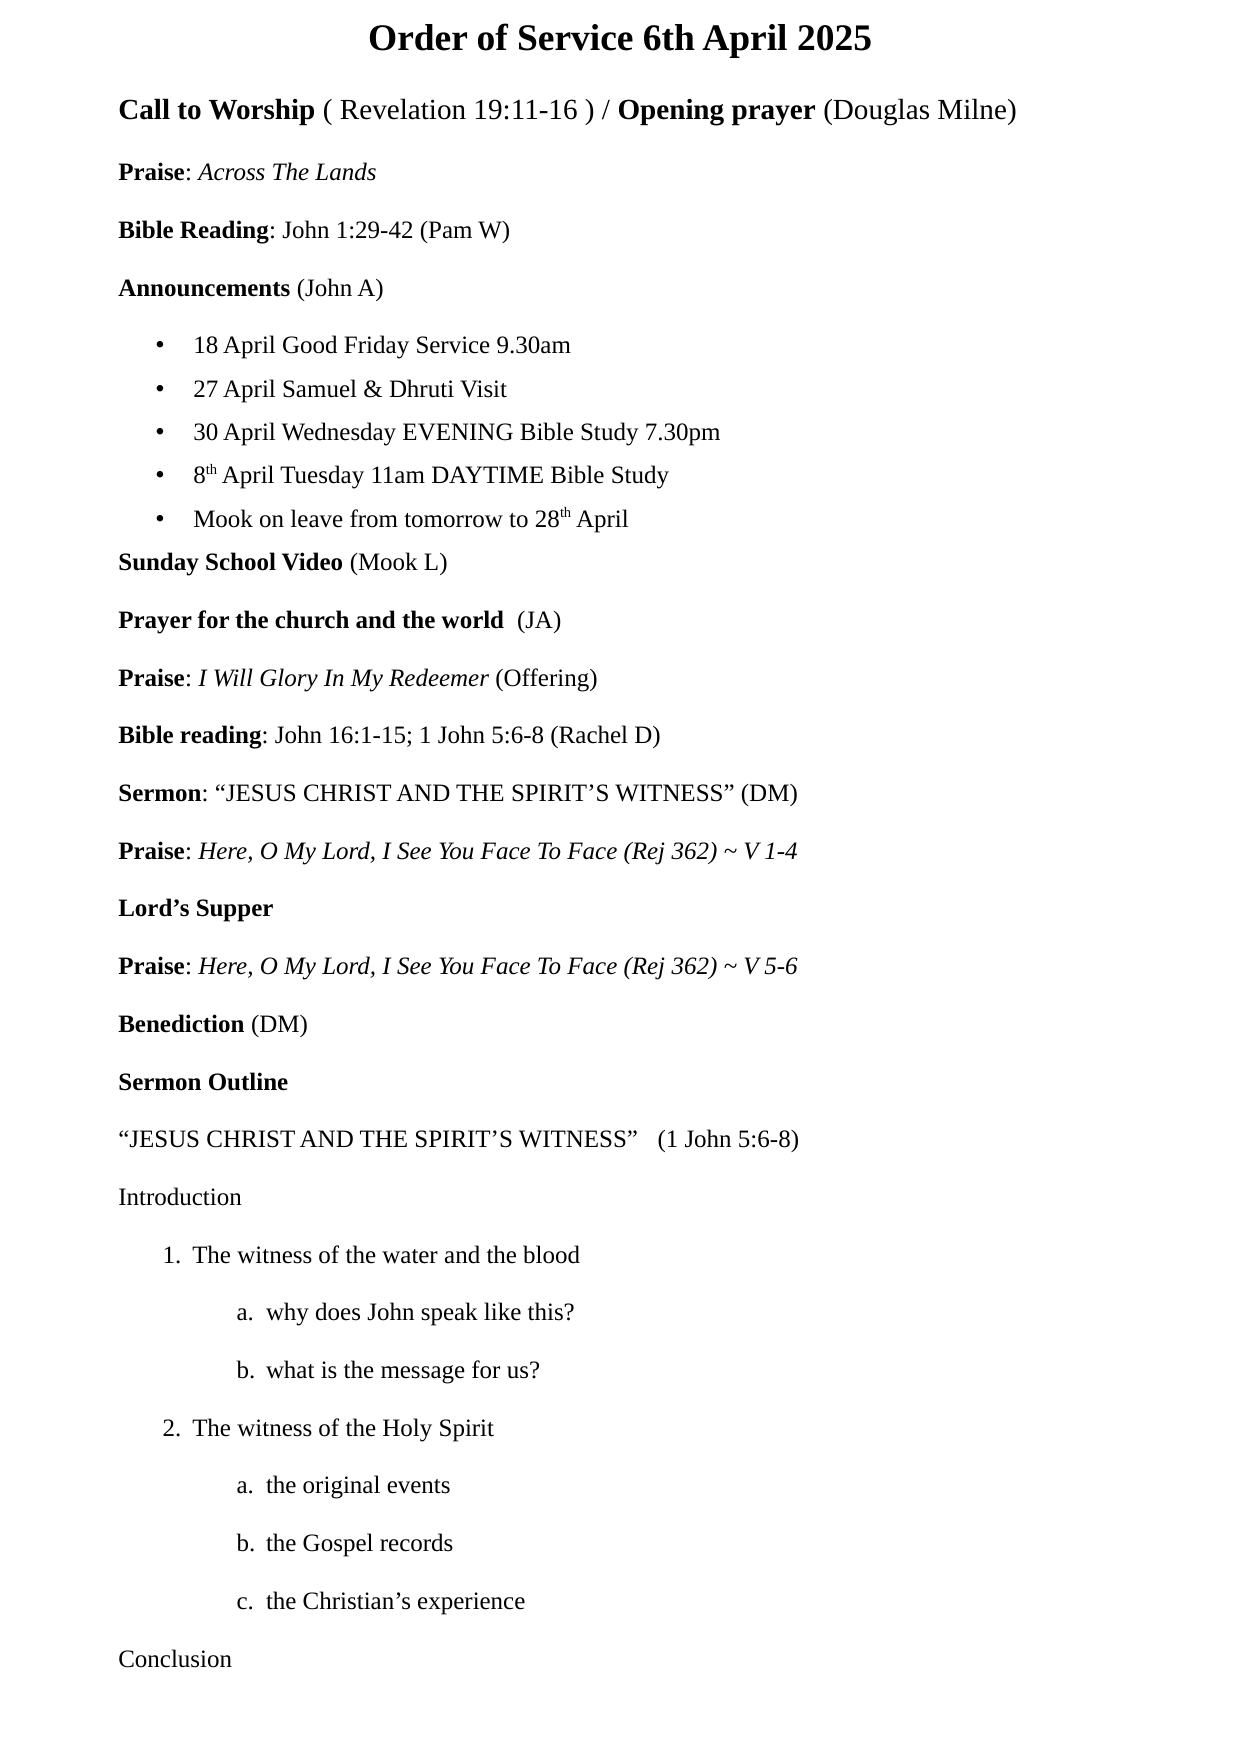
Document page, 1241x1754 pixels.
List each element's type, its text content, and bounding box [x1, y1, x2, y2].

list what is the message for us? [236, 1355, 1122, 1384]
text Praise: Across The Lands [118, 157, 1122, 186]
text Announcements (John A) [118, 273, 1122, 302]
text Prayer for the church and the world (JA) [118, 605, 1122, 634]
list The witness of the Holy Spirit [162, 1413, 1122, 1442]
list 27 April Samuel & Dhruti Visit [156, 374, 1122, 403]
list 18 April Good Friday Service 9.30am [156, 331, 1122, 359]
text Sunday School Video (Mook L) [118, 547, 1122, 576]
text Praise: I Will Glory In My Redeemer (Offering) [118, 663, 1122, 691]
text “JESUS CHRIST AND THE SPIRIT’S WITNESS” (1 John 5:6-8) [118, 1124, 1122, 1153]
text Sermon: “JESUS CHRIST AND THE SPIRIT’S WITNESS” (DM) [118, 778, 1122, 807]
list the Gospel records [236, 1528, 1122, 1557]
text Call to Worship ( Revelation 19:11-16 ) / Opening prayer (Douglas Milne) [118, 92, 1122, 126]
list 8th April Tuesday 11am DAYTIME Bible Study [156, 461, 1122, 489]
text Praise: Here, O My Lord, I See You Face To Face (Rej 362) ~ V 1-4 [118, 836, 1122, 864]
list Mook on leave from tomorrow to 28th April [156, 504, 1122, 533]
list The witness of the water and the blood [162, 1240, 1122, 1268]
text Introduction [118, 1182, 1122, 1211]
text Bible reading: John 16:1-15; 1 John 5:6-8 (Rachel D) [118, 720, 1122, 749]
text Sermon Outline [118, 1067, 1122, 1095]
list the Christian’s experience [236, 1586, 1122, 1615]
text Lord’s Supper [118, 893, 1122, 922]
text Praise: Here, O My Lord, I See You Face To Face (Rej 362) ~ V 5-6 [118, 951, 1122, 980]
list 30 April Wednesday EVENING Bible Study 7.30pm [156, 417, 1122, 446]
text Bible Reading: John 1:29-42 (Pam W) [118, 215, 1122, 244]
list the original events [236, 1471, 1122, 1499]
text Conclusion [118, 1644, 1122, 1672]
list why does John speak like this? [236, 1297, 1122, 1326]
text Benediction (DM) [118, 1009, 1122, 1038]
